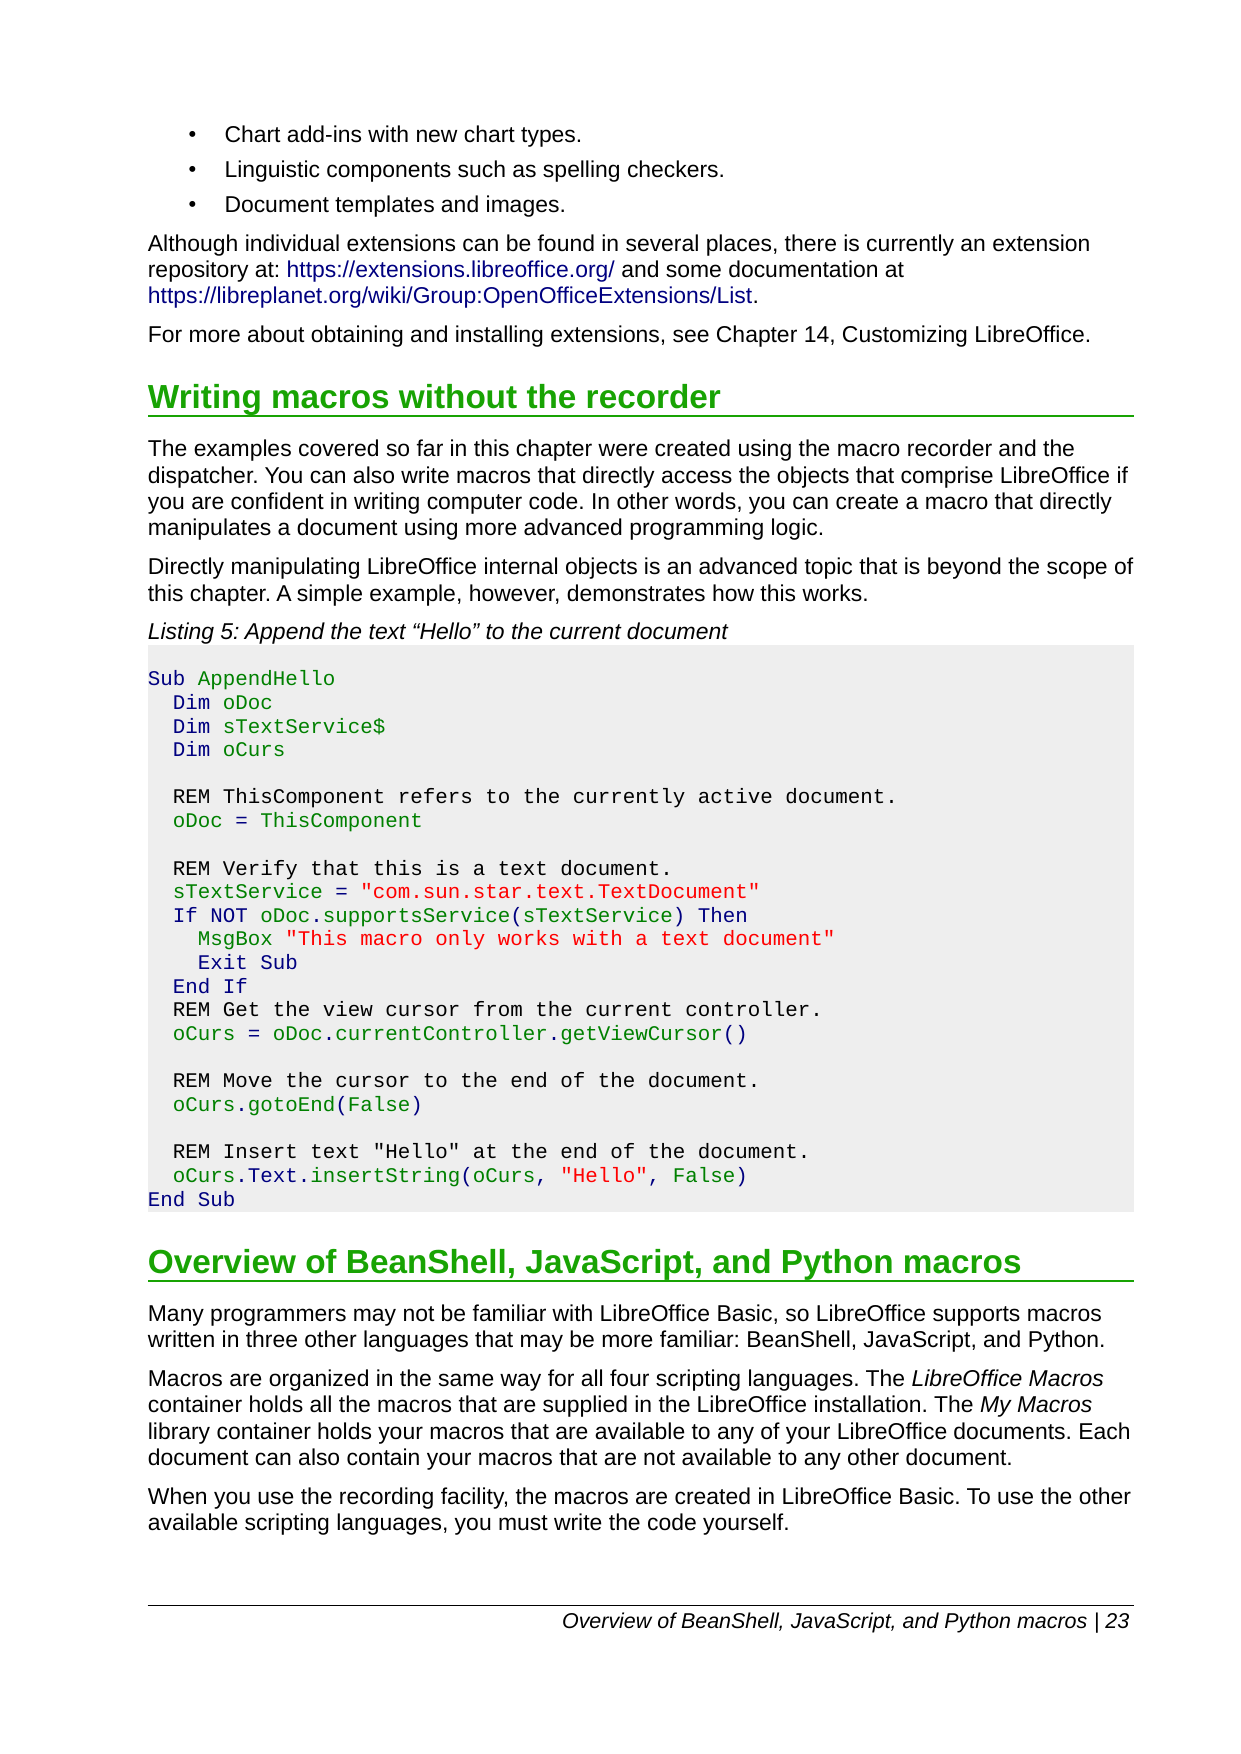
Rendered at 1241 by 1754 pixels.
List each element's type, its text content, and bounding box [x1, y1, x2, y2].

text oCurs.gotoEnd(False) [148, 1094, 1134, 1118]
text Macros are organized in the same way for all four scripting languages. The LibreOffice Macros container holds all the macros that are supplied in the LibreOffice installation. The My Macros library container holds your macros that are available to any of your LibreOffice documents. Each document can also contain your macros that are not available to any other document. [148, 1365, 1134, 1471]
subtitle Writing macros without the recorder [148, 377, 1134, 415]
text Although individual extensions can be found in several places, there is currently an extension repository at: https://extensions.libreoffice.org/ and some documentation at https://libreplanet.org/wiki/Group:OpenOfficeExtensions/List. [148, 229, 1134, 309]
text Dim oCurs [148, 739, 1134, 763]
text oDoc = ThisComponent [148, 810, 1134, 834]
text Directly manipulating LibreOffice internal objects is an advanced topic that is beyond the scope of this chapter. A simple example, however, demonstrates how this works. [148, 553, 1134, 606]
text End Sub [148, 1188, 1134, 1212]
subtitle Overview of BeanShell, JavaScript, and Python macros [148, 1242, 1134, 1280]
text Dim sTextService$ [148, 716, 1134, 739]
text sTextService = "com.sun.star.text.TextDocument" [148, 881, 1134, 905]
text Many programmers may not be familiar with LibreOffice Basic, so LibreOffice supports macros written in three other languages that may be more familiar: BeanShell, JavaScript, and Python. [148, 1300, 1134, 1353]
list Document templates and images. [185, 188, 1134, 221]
text Sub AppendHello [148, 668, 1134, 692]
text Dim oDoc [148, 692, 1134, 716]
text If NOT oDoc.supportsService(sTextService) Then [148, 905, 1134, 928]
text REM Move the cursor to the end of the document. [148, 1070, 1134, 1094]
text The examples covered so far in this chapter were created using the macro recorder and the dispatcher. You can also write macros that directly access the objects that comprise LibreOffice if you are confident in writing computer code. In other words, you can create a macro that directly manipulates a document using more advanced programming logic. [148, 435, 1134, 541]
text When you use the recording facility, the macros are created in LibreOffice Basic. To use the other available scripting languages, you must write the code yourself. [148, 1483, 1134, 1536]
text REM ThisComponent refers to the currently active document. [148, 787, 1134, 810]
text oCurs.Text.insertString(oCurs, "Hello", False) [148, 1165, 1134, 1188]
list Chart add-ins with new chart types. [185, 118, 1134, 147]
text oCurs = oDoc.currentController.getViewCursor() [148, 1023, 1134, 1047]
text Listing 5: Append the text “Hello” to the current document [148, 618, 1134, 645]
text REM Verify that this is a text document. [148, 857, 1134, 881]
text Exit Sub [148, 952, 1134, 976]
text REM Insert text "Hello" at the end of the document. [148, 1141, 1134, 1165]
text For more about obtaining and installing extensions, see Chapter 14, Customizing LibreOffice. [148, 321, 1134, 347]
text REM Get the view cursor from the current controller. [148, 999, 1134, 1023]
list Linguistic components such as spelling checkers. [185, 153, 1134, 183]
text MsgBox "This macro only works with a text document" [148, 928, 1134, 952]
text End If [148, 976, 1134, 999]
